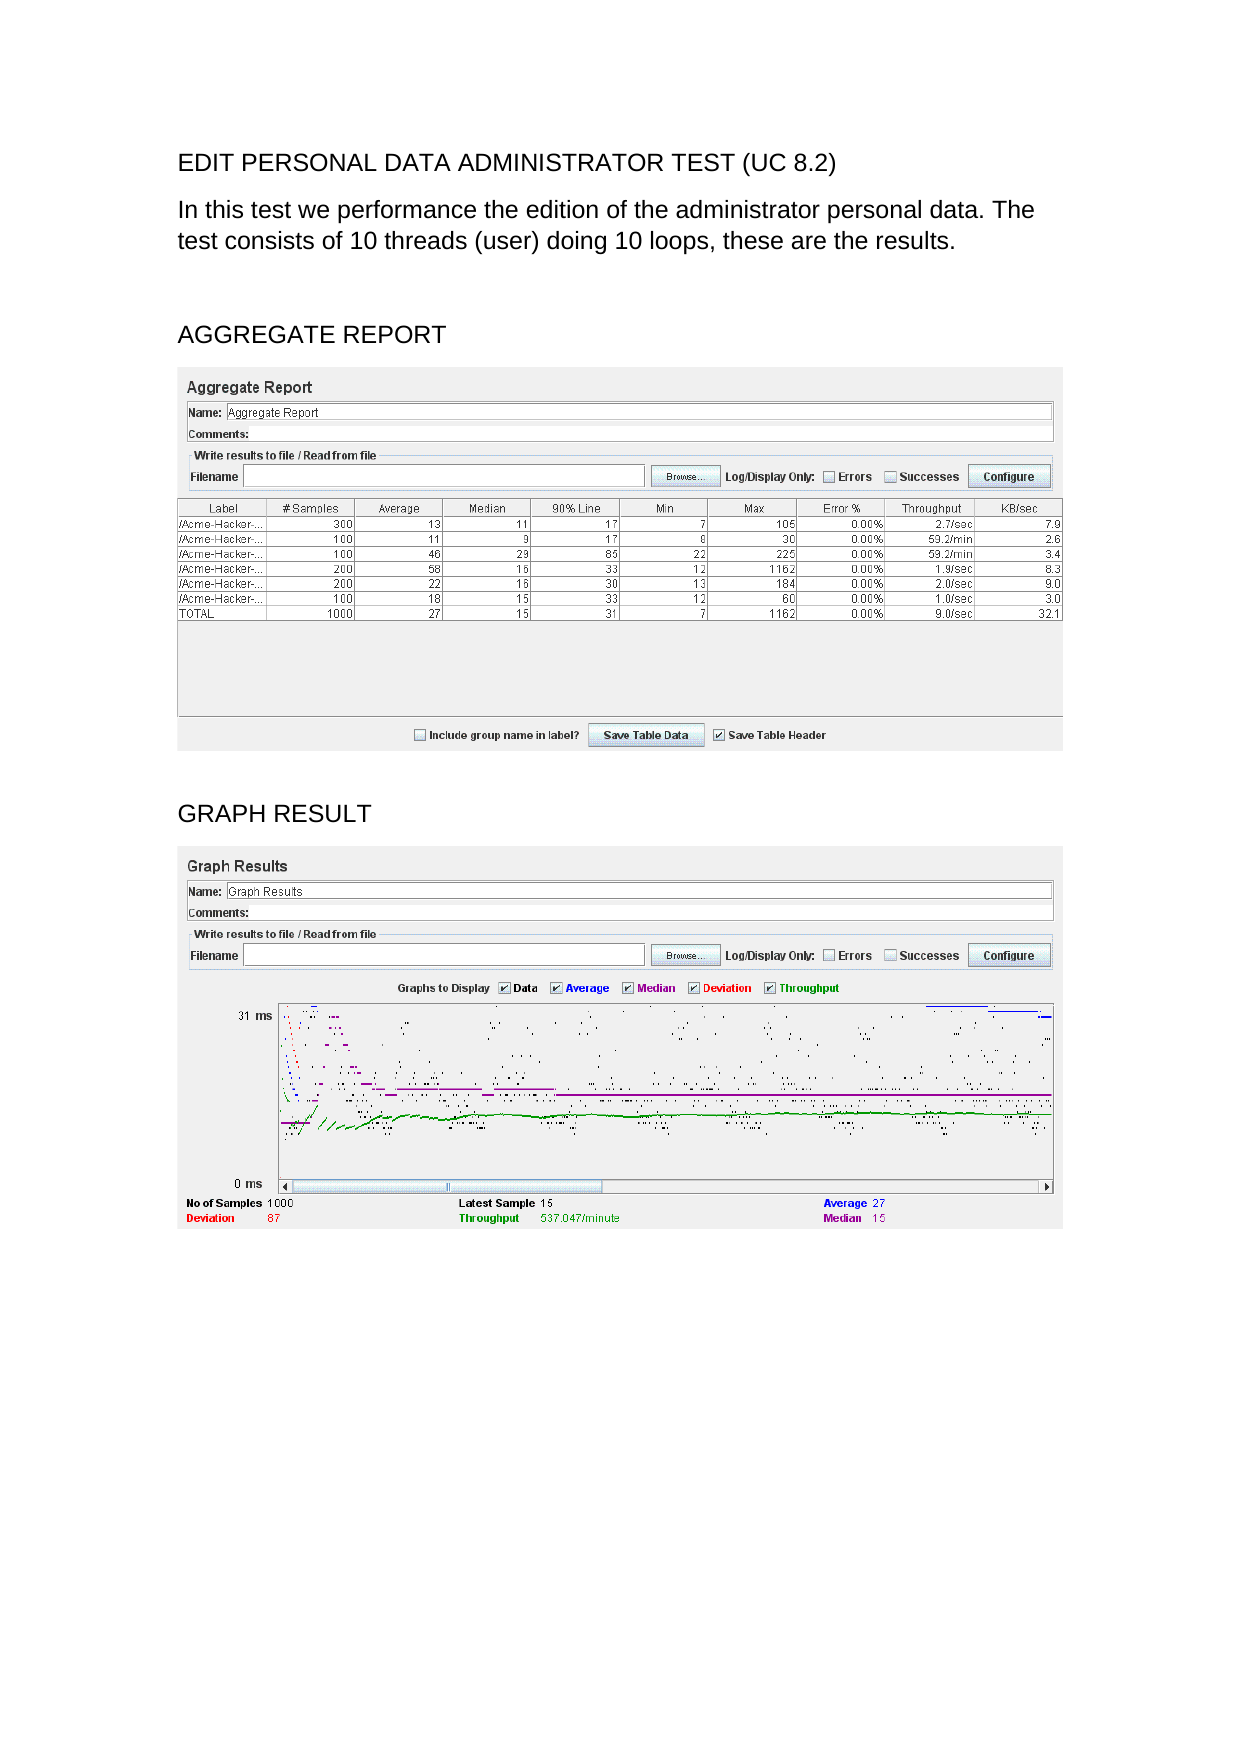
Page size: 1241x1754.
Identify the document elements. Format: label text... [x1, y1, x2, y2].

text In this test we performance the edition of the administrator personal data. The test consists of 10 threads (user) doing 10 loops, these are the results. [177, 195, 1063, 254]
text EDIT PERSONAL DATA ADMINISTRATOR TEST (UC 8.2) [177, 148, 1063, 176]
text GRAPH RESULT [177, 799, 1063, 828]
text AGGREGATE REPORT [177, 321, 1063, 349]
